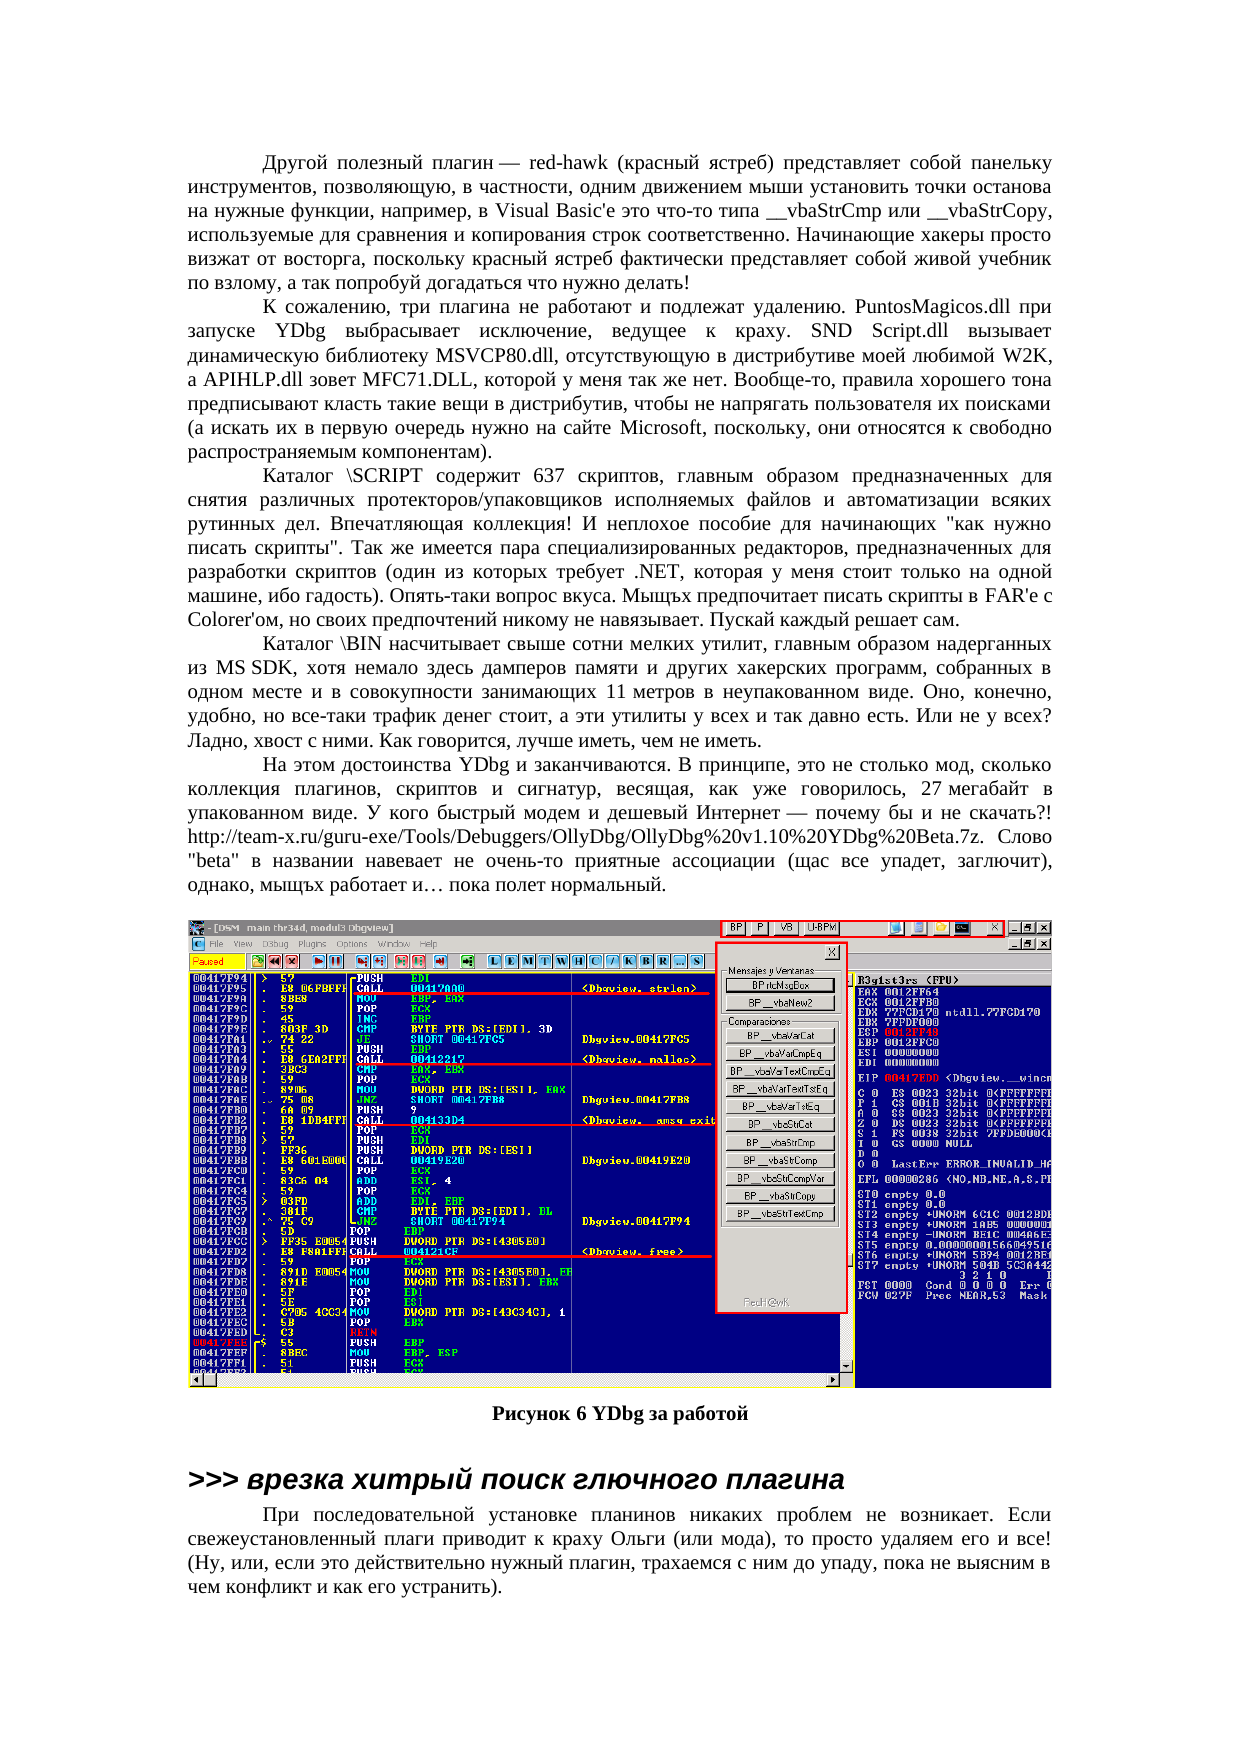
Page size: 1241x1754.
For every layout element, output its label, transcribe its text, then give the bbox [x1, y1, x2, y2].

picture [188, 920, 1052, 1388]
text На этом достоинства YDbg и заканчиваются. В принципе, это не столько мод, сколько коллекция плагинов, скриптов и сигнатур, весящая, как уже говорилось, 27 мегабайт в упакованном виде. У кого быстрый модем и дешевый Интернет — почему бы и не скачать?! http://team-x.ru/guru-exe/Tools/Debuggers/OllyDbg/OllyDbg%20v1.10%20YDbg%20Beta.7z. Слово "beta" в названии навевает не очень-то приятные ассоциации (щас все упадет, заглючит), однако, мыщъх работает и… пока полет нормальный. [187, 752, 1053, 896]
text При последовательной установке планинов никаких проблем не возникает. Если свежеустановленный плаги приводит к краху Ольги (или мода), то просто удаляем его и все! (Ну, или, если это действительно нужный плагин, трахаемся с ним до упаду, пока не выясним в чем конфликт и как его устранить). [187, 1502, 1053, 1598]
text Другой полезный плагин — red-hawk (красный ястреб) представляет собой панельку инструментов, позволяющую, в частности, одним движением мыши установить точки останова на нужные функции, например, в Visual Basic'е это что-то типа __vbaStrCmp или __vbaStrCopy, используемые для сравнения и копирования строк соответственно. Начинающие хакеры просто визжат от восторга, поскольку красный ястреб фактически представляет собой живой учебник по взлому, а так попробуй догадаться что нужно делать! [187, 150, 1053, 294]
text Рисунок 6 YDbg за работой [187, 1401, 1053, 1425]
text Каталог \BIN насчитывает свыше сотни мелких утилит, главным образом надерганных из MS SDK, хотя немало здесь дамперов памяти и других хакерских программ, собранных в одном месте и в совокупности занимающих 11 метров в неупакованном виде. Оно, конечно, удобно, но все-таки трафик денег стоит, а эти утилиты у всех и так давно есть. Или не у всех? Ладно, хвост с ними. Как говорится, лучше иметь, чем не иметь. [187, 631, 1053, 752]
text К сожалению, три плагина не работают и подлежат удалению. PuntosMagicos.dll при запуске YDbg выбрасывает исключение, ведущее к краху. SND Script.dll вызывает динамическую библиотеку MSVCP80.dll, отсутствующую в дистрибутиве моей любимой W2K, а APIHLP.dll зовет MFC71.DLL, которой у меня так же нет. Вообще-то, правила хорошего тона предписывают класть такие вещи в дистрибутив, чтобы не напрягать пользователя их поисками (а искать их в первую очередь нужно на сайте Microsoft, поскольку, они относятся к свободно распространяемым компонентам). [187, 294, 1053, 463]
text Каталог \SCRIPT содержит 637 скриптов, главным образом предназначенных для снятия различных протекторов/упаковщиков исполняемых файлов и автоматизации всяких рутинных дел. Впечатляющая коллекция! И неплохое пособие для начинающих "как нужно писать скрипты". Так же имеется пара специализированных редакторов, предназначенных для разработки скриптов (один из которых требует .NET, которая у меня стоит только на одной машине, ибо гадость). Опять-таки вопрос вкуса. Мыщъх предпочитает писать скрипты в FAR'е с Colorer'ом, но своих предпочтений никому не навязывает. Пускай каждый решает сам. [187, 463, 1053, 631]
subtitle >>> врезка хитрый поиск глючного плагина [187, 1462, 1053, 1496]
